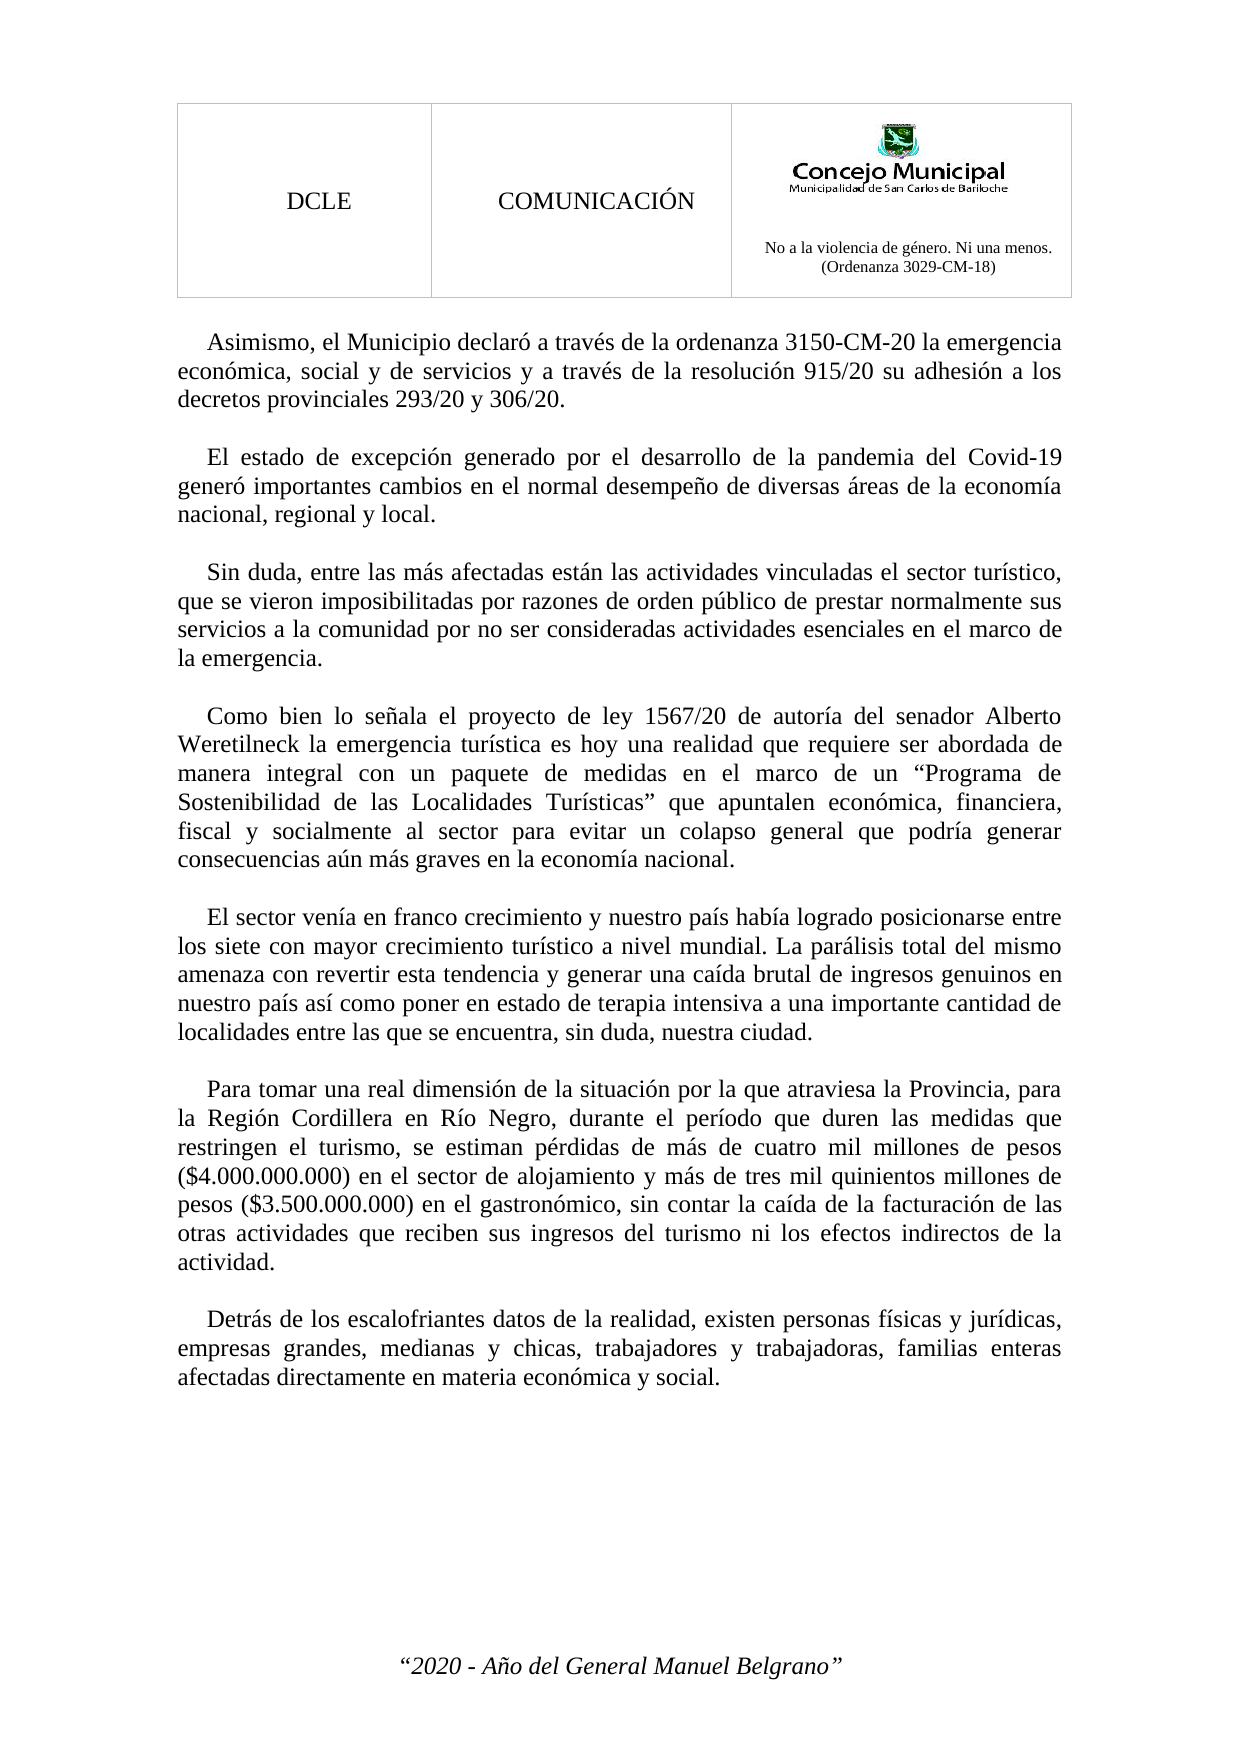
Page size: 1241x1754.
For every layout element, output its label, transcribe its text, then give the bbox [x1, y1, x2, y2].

text Asimismo, el Municipio declaró a través de la ordenanza 3150-CM-20 la emergencia económica, social y de servicios y a través de la resolución 915/20 su adhesión a los decretos provinciales 293/20 y 306/20. [177, 327, 1063, 413]
text El sector venía en franco crecimiento y nuestro país había logrado posicionarse entre los siete con mayor crecimiento turístico a nivel mundial. La parálisis total del mismo amenaza con revertir esta tendencia y generar una caída brutal de ingresos genuinos en nuestro país así como poner en estado de terapia intensiva a una importante cantidad de localidades entre las que se encuentra, sin duda, nuestra ciudad. [177, 902, 1063, 1046]
text Sin duda, entre las más afectadas están las actividades vinculadas el sector turístico, que se vieron imposibilitadas por razones de orden público de prestar normalmente sus servicios a la comunidad por no ser consideradas actividades esenciales en el marco de la emergencia. [177, 557, 1063, 672]
text Para tomar una real dimensión de la situación por la que atraviesa la Provincia, para la Región Cordillera en Río Negro, durante el período que duren las medidas que restringen el turismo, se estiman pérdidas de más de cuatro mil millones de pesos ($4.000.000.000) en el sector de alojamiento y más de tres mil quinientos millones de pesos ($3.500.000.000) en el gastronómico, sin contar la caída de la facturación de las otras actividades que reciben sus ingresos del turismo ni los efectos indirectos de la actividad. [177, 1074, 1063, 1276]
text El estado de excepción generado por el desarrollo de la pandemia del Covid-19 generó importantes cambios en el normal desempeño de diversas áreas de la economía nacional, regional y local. [177, 442, 1063, 528]
text Detrás de los escalofriantes datos de la realidad, existen personas físicas y jurídicas, empresas grandes, medianas y chicas, trabajadores y trabajadoras, familias enteras afectadas directamente en materia económica y social. [177, 1304, 1063, 1391]
picture [775, 124, 1028, 198]
text Como bien lo señala el proyecto de ley 1567/20 de autoría del senador Alberto Weretilneck la emergencia turística es hoy una realidad que requiere ser abordada de manera integral con un paquete de medidas en el marco de un “Programa de Sostenibilidad de las Localidades Turísticas” que apuntalen económica, financiera, fiscal y socialmente al sector para evitar un colapso general que podría generar consecuencias aún más graves en la economía nacional. [177, 701, 1063, 873]
